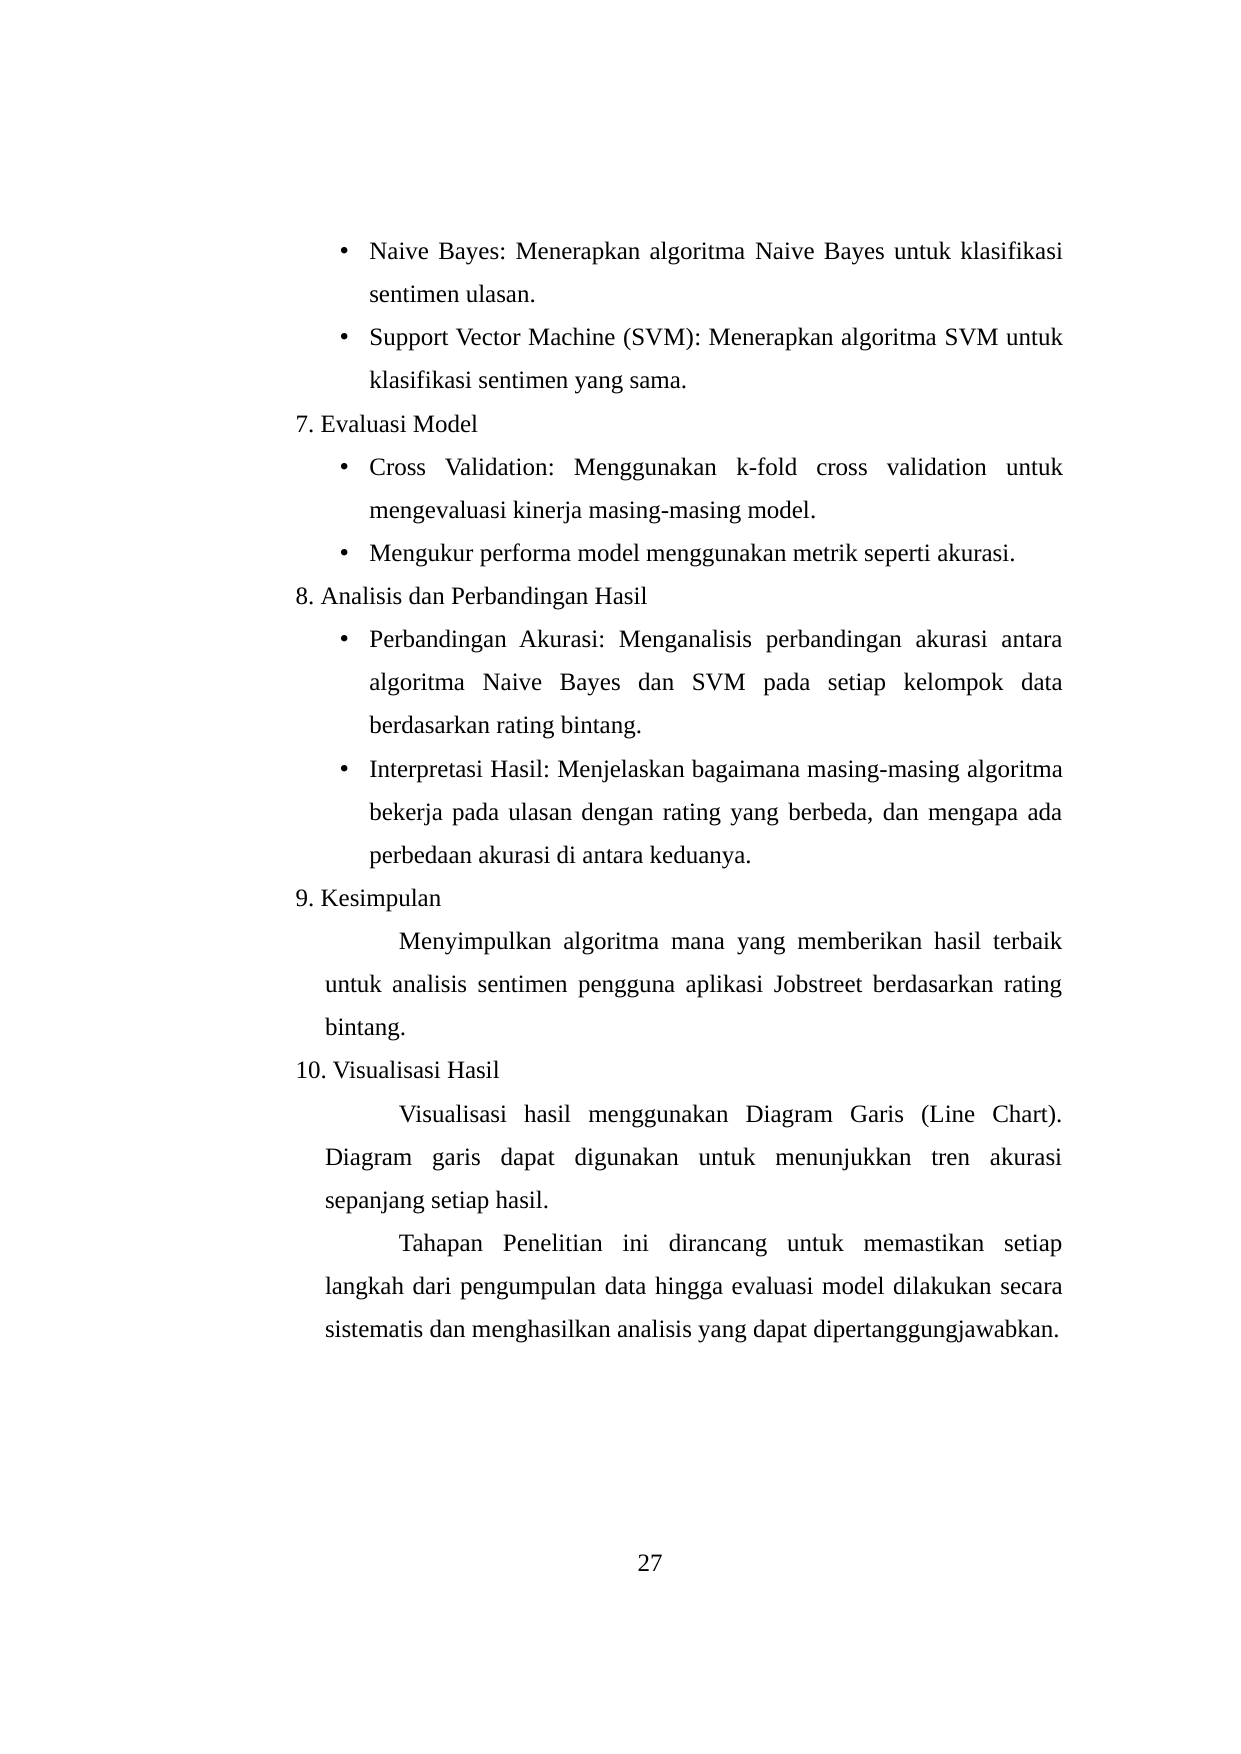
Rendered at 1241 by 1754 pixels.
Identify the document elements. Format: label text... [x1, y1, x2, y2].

list Mengukur performa model menggunakan metrik seperti akurasi. [340, 538, 1063, 567]
text Visualisasi hasil menggunakan Diagram Garis (Line Chart). Diagram garis dapat digunakan untuk menunjukkan tren akurasi sepanjang setiap hasil. [325, 1099, 1063, 1214]
text 7. Evaluasi Model [295, 409, 1063, 437]
text 9. Kesimpulan [295, 883, 1063, 912]
list Cross Validation: Menggunakan k-fold cross validation untuk mengevaluasi kinerja masing-masing model. [340, 452, 1063, 524]
text Tahapan Penelitian ini dirancang untuk memastikan setiap langkah dari pengumpulan data hingga evaluasi model dilakukan secara sistematis dan menghasilkan analisis yang dapat dipertanggungjawabkan. [325, 1228, 1063, 1343]
list Support Vector Machine (SVM): Menerapkan algoritma SVM untuk klasifikasi sentimen yang sama. [340, 322, 1063, 394]
text 10. Visualisasi Hasil [295, 1056, 1063, 1084]
list Naive Bayes: Menerapkan algoritma Naive Bayes untuk klasifikasi sentimen ulasan. [340, 236, 1063, 308]
text 8. Analisis dan Perbandingan Hasil [295, 581, 1063, 610]
list Interpretasi Hasil: Menjelaskan bagaimana masing-masing algoritma bekerja pada ulasan dengan rating yang berbeda, dan mengapa ada perbedaan akurasi di antara keduanya. [340, 754, 1063, 869]
text Menyimpulkan algoritma mana yang memberikan hasil terbaik untuk analisis sentimen pengguna aplikasi Jobstreet berdasarkan rating bintang. [325, 926, 1063, 1041]
list Perbandingan Akurasi: Menganalisis perbandingan akurasi antara algoritma Naive Bayes dan SVM pada setiap kelompok data berdasarkan rating bintang. [340, 624, 1063, 739]
